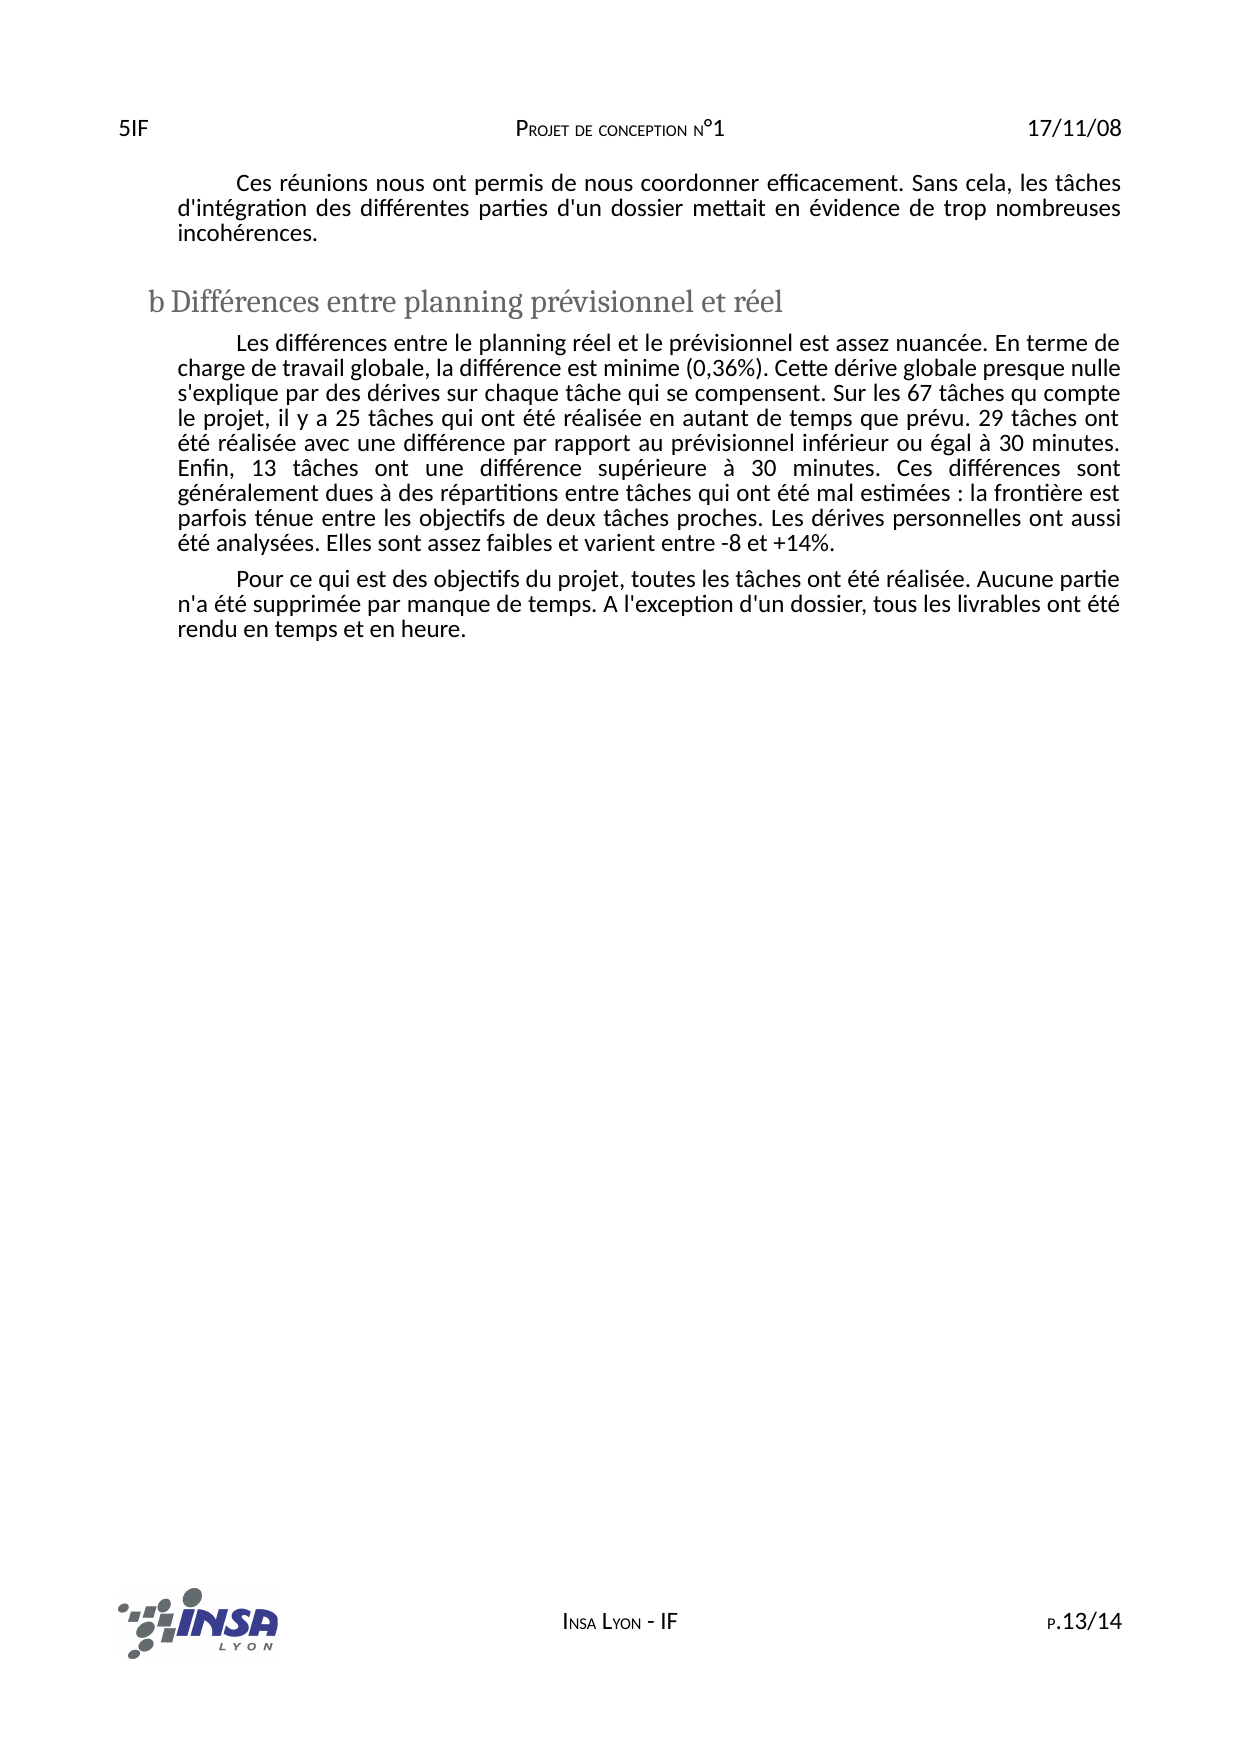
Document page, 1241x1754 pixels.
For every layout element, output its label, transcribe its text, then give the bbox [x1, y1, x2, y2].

subtitle Différences entre planning prévisionnel et réel [118, 283, 1122, 320]
text Ces réunions nous ont permis de nous coordonner efficacement. Sans cela, les tâches d'intégration des différentes parties d'un dossier mettait en évidence de trop nombreuses incohérences. [177, 173, 1122, 248]
text Pour ce qui est des objectifs du projet, toutes les tâches ont été réalisée. Aucune partie n'a été supprimée par manque de temps. A l'exception d'un dossier, tous les livrables ont été rendu en temps et en heure. [177, 569, 1122, 644]
picture [118, 1588, 278, 1659]
text Les différences entre le planning réel et le prévisionnel est assez nuancée. En terme de charge de travail globale, la différence est minime (0,36%). Cette dérive globale presque nulle s'explique par des dérives sur chaque tâche qui se compensent. Sur les 67 tâches qu compte le projet, il y a 25 tâches qui ont été réalisée en autant de temps que prévu. 29 tâches ont été réalisée avec une différence par rapport au prévisionnel inférieur ou égal à 30 minutes. Enfin, 13 tâches ont une différence supérieure à 30 minutes. Ces différences sont généralement dues à des répartitions entre tâches qui ont été mal estimées : la frontière est parfois ténue entre les objectifs de deux tâches proches. Les dérives personnelles ont aussi été analysées. Elles sont assez faibles et varient entre -8 et +14%. [177, 332, 1122, 557]
